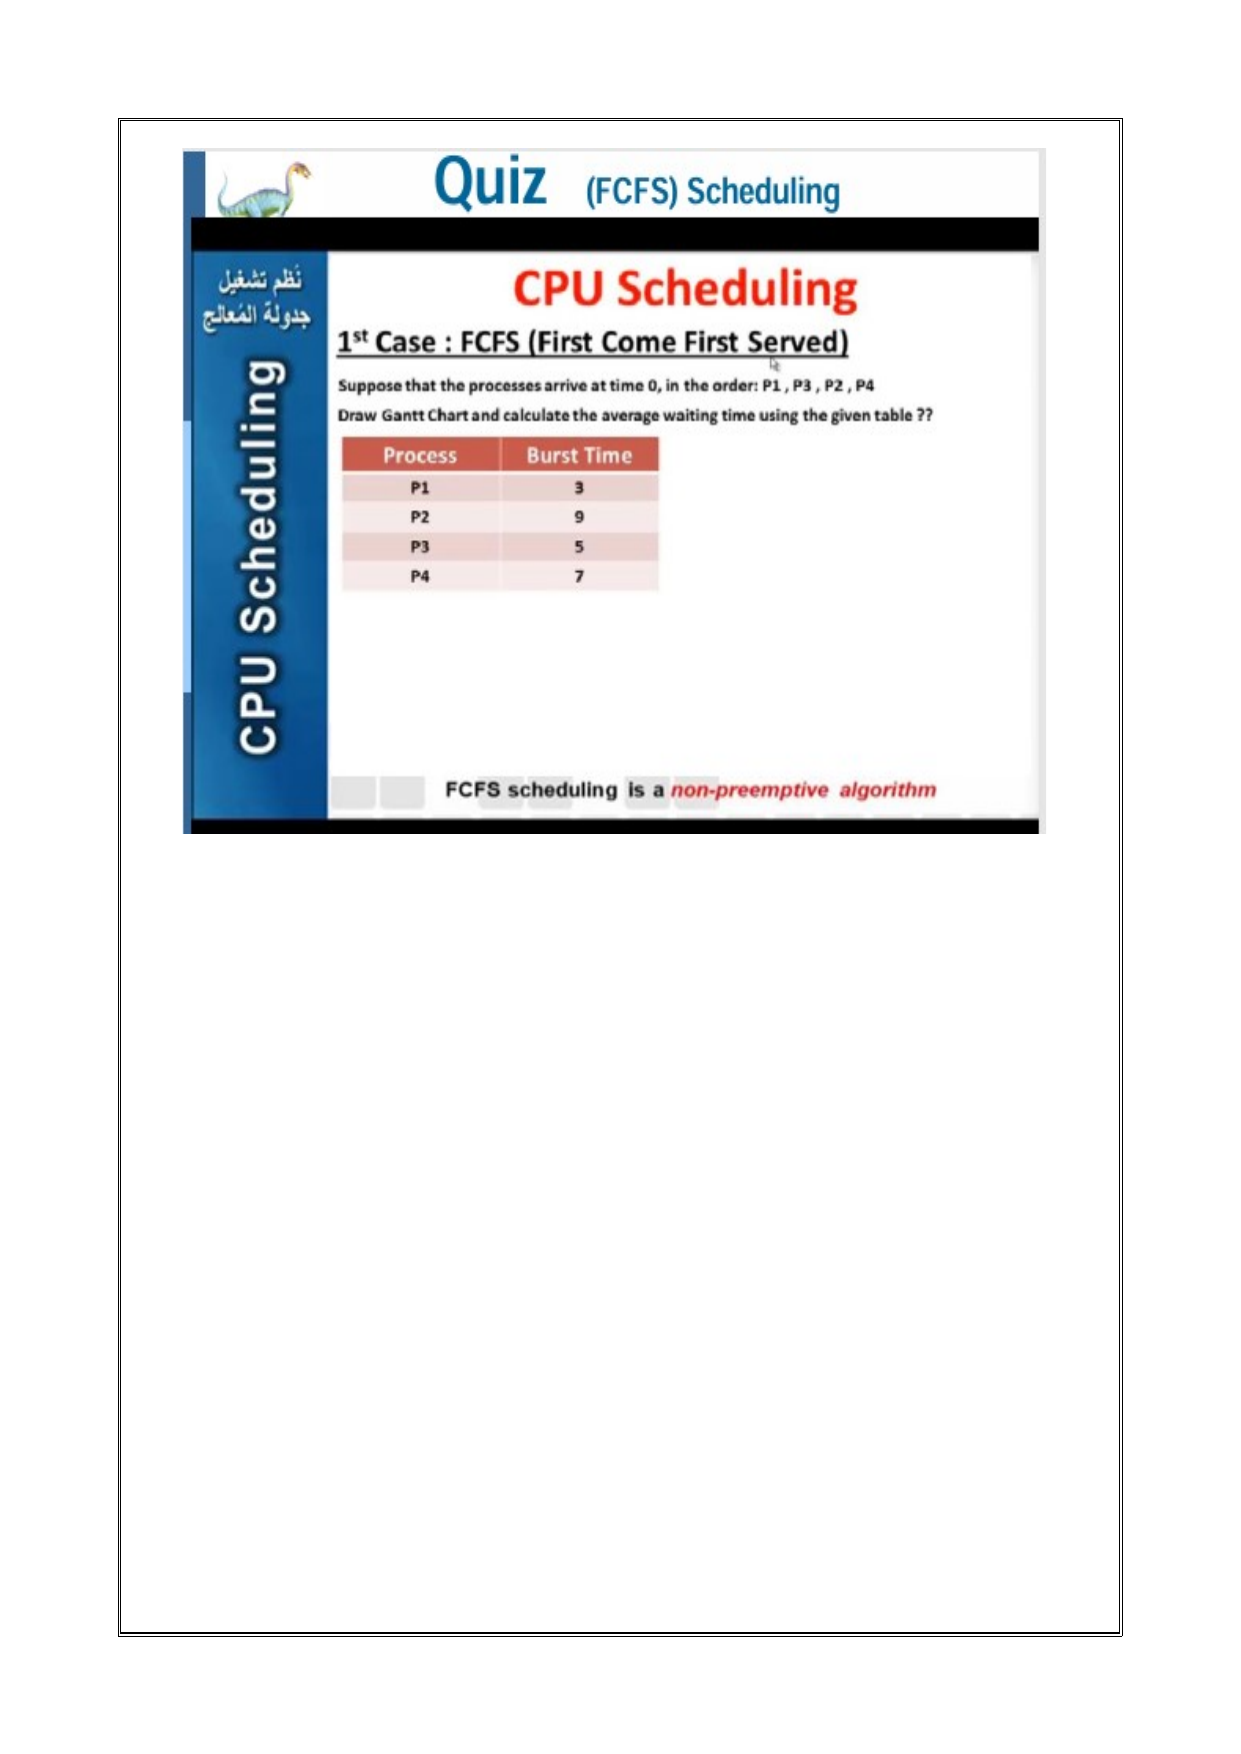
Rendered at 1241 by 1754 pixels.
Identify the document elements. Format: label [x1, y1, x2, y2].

picture [182, 148, 1047, 834]
